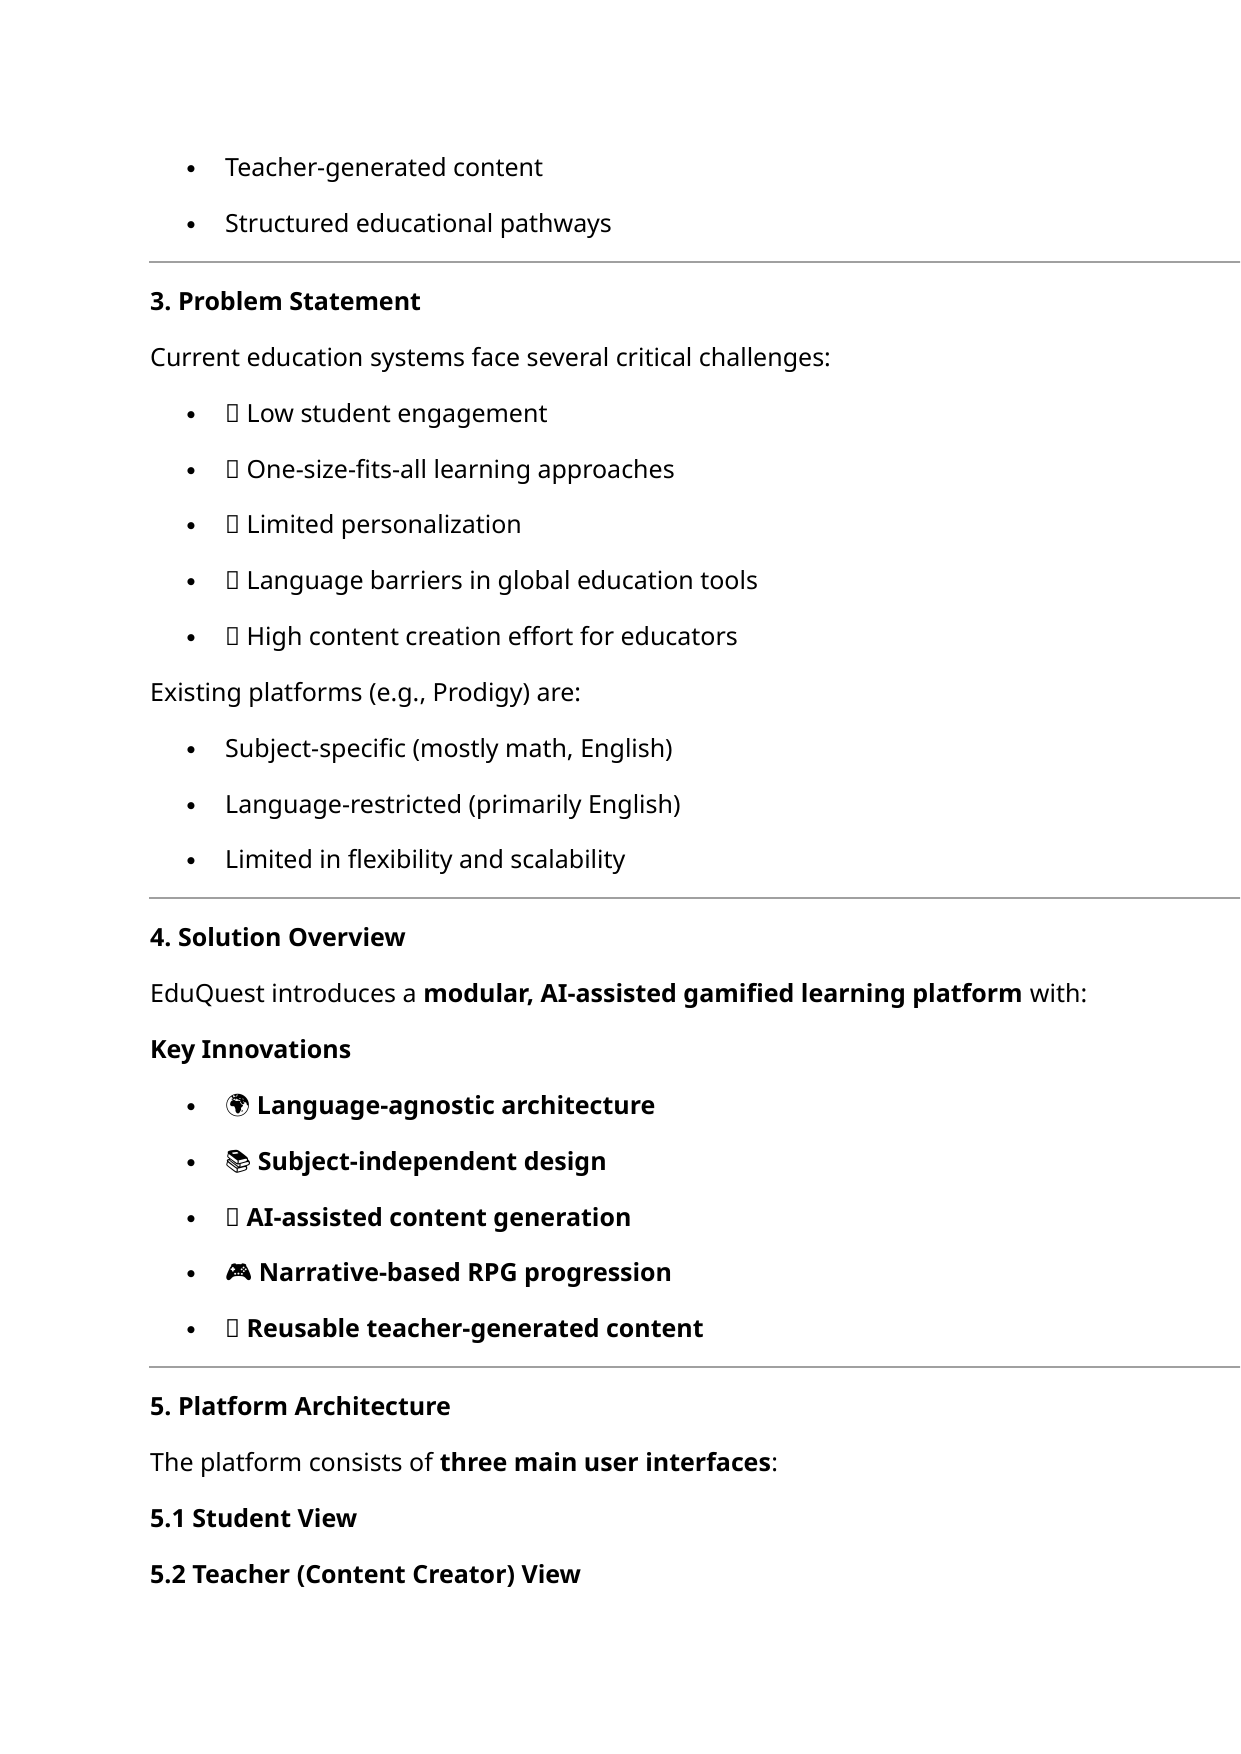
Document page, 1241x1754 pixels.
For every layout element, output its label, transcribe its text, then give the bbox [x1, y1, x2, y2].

list 🤖 AI-assisted content generation [187, 1199, 1090, 1233]
text Existing platforms (e.g., Prodigy) are: [150, 674, 1090, 709]
list 🎮 Narrative-based RPG progression [187, 1255, 1090, 1289]
list ❌ Language barriers in global education tools [187, 563, 1090, 597]
text 3. Problem Statement [150, 284, 1090, 318]
list Subject-specific (mostly math, English) [187, 730, 1090, 764]
list Structured educational pathways [187, 206, 1090, 240]
text Current education systems face several critical challenges: [150, 339, 1090, 374]
text Key Innovations [150, 1032, 1090, 1066]
list 📚 Subject-independent design [187, 1143, 1090, 1177]
list ❌ High content creation effort for educators [187, 619, 1090, 653]
text 5.1 Student View [150, 1500, 1090, 1534]
text The platform consists of three main user interfaces: [150, 1444, 1090, 1479]
list ❌ Low student engagement [187, 395, 1090, 429]
list ❌ Limited personalization [187, 507, 1090, 541]
list Limited in flexibility and scalability [187, 842, 1090, 876]
list Teacher-generated content [187, 150, 1090, 184]
list ❌ One-size-fits-all learning approaches [187, 451, 1090, 485]
list 🌍 Language-agnostic architecture [187, 1087, 1090, 1122]
text 5. Platform Architecture [150, 1389, 1090, 1423]
list 🔁 Reusable teacher-generated content [187, 1311, 1090, 1345]
text 4. Solution Overview [150, 920, 1090, 954]
text EduQuest introduces a modular, AI-assisted gamified learning platform with: [150, 976, 1090, 1010]
list Language-restricted (primarily English) [187, 786, 1090, 820]
text 5.2 Teacher (Content Creator) View [150, 1556, 1090, 1590]
